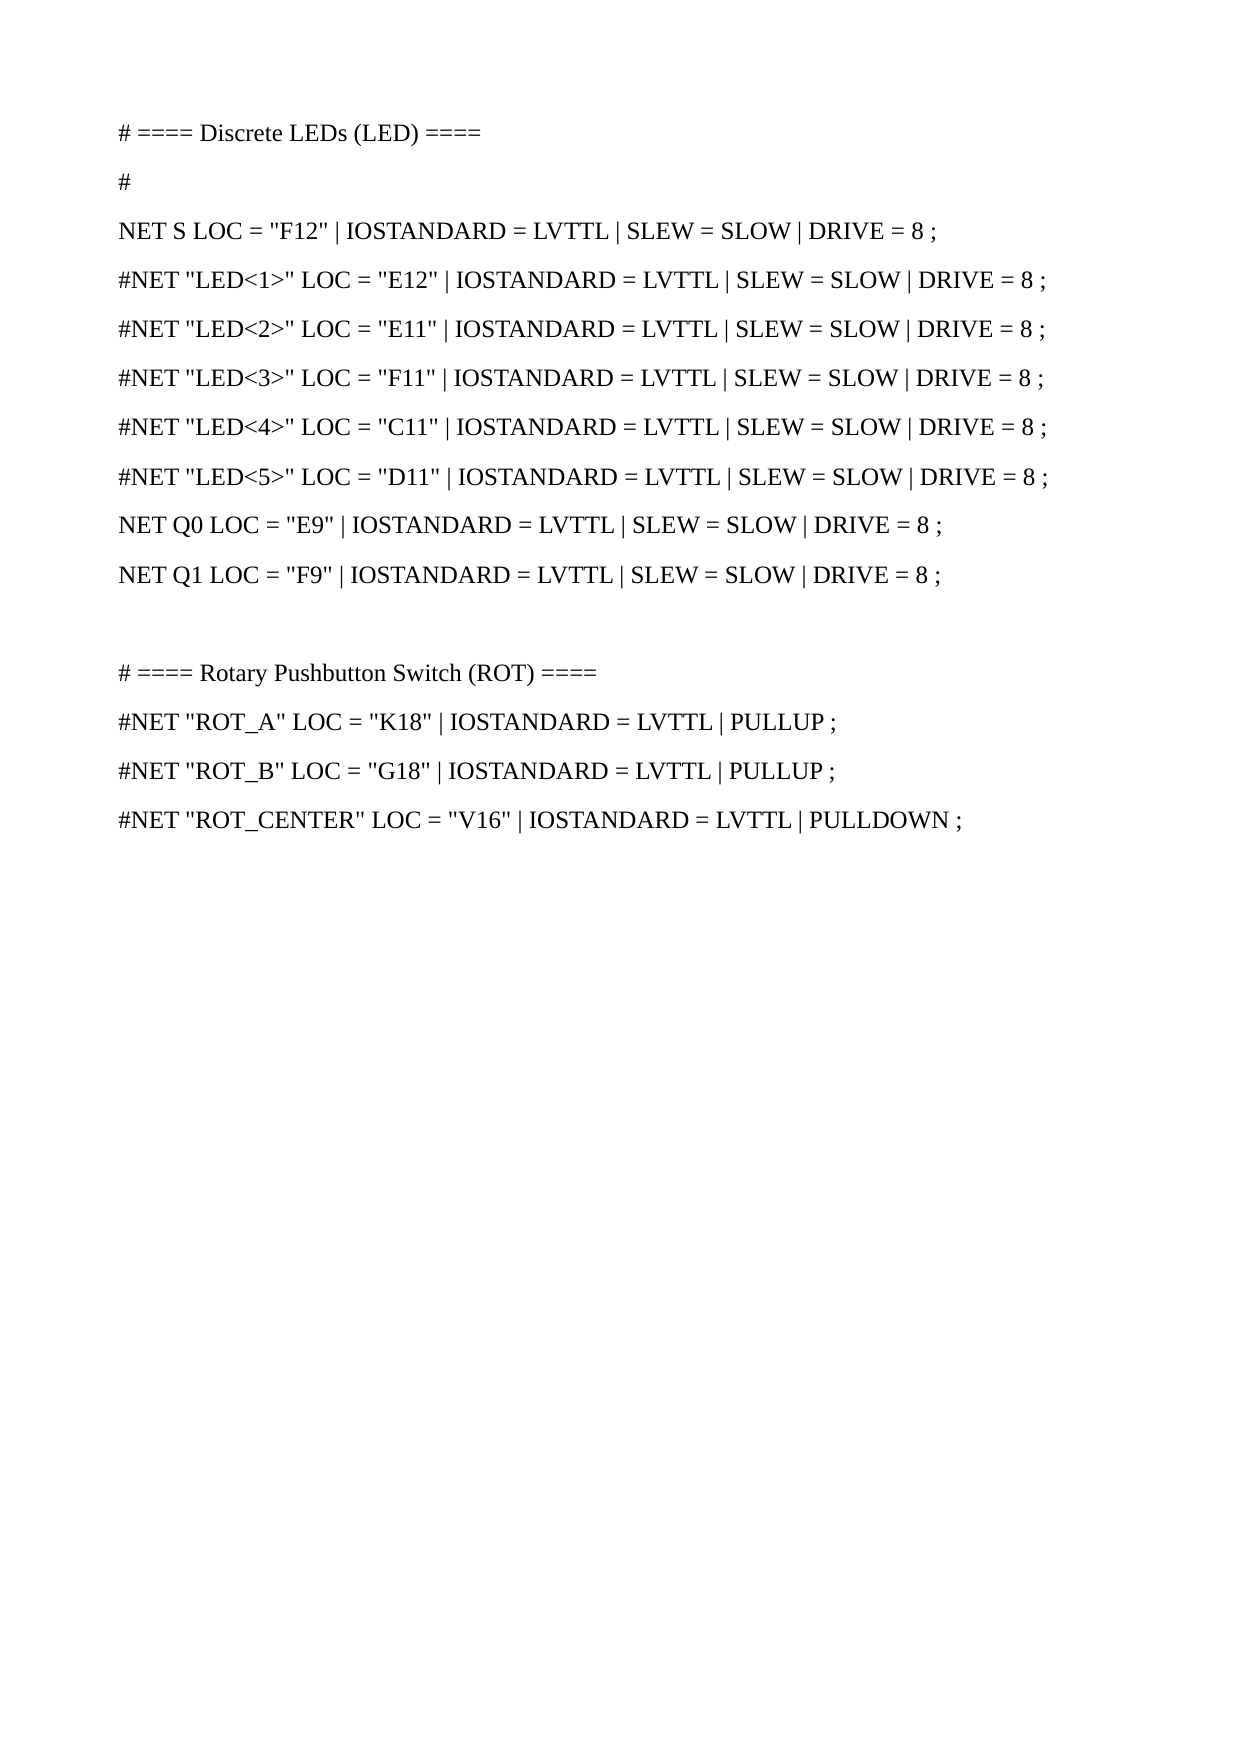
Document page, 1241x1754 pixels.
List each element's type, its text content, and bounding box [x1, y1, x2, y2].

text #NET "ROT_B" LOC = "G18" | IOSTANDARD = LVTTL | PULLUP ; [118, 756, 1122, 785]
text NET S LOC = "F12" | IOSTANDARD = LVTTL | SLEW = SLOW | DRIVE = 8 ; [118, 216, 1122, 245]
text # ==== Rotary Pushbutton Switch (ROT) ==== [118, 658, 1122, 687]
text #NET "LED<5>" LOC = "D11" | IOSTANDARD = LVTTL | SLEW = SLOW | DRIVE = 8 ; [118, 462, 1122, 490]
text #NET "ROT_CENTER" LOC = "V16" | IOSTANDARD = LVTTL | PULLDOWN ; [118, 805, 1122, 834]
text #NET "LED<4>" LOC = "C11" | IOSTANDARD = LVTTL | SLEW = SLOW | DRIVE = 8 ; [118, 412, 1122, 441]
text #NET "LED<1>" LOC = "E12" | IOSTANDARD = LVTTL | SLEW = SLOW | DRIVE = 8 ; [118, 265, 1122, 294]
text #NET "ROT_A" LOC = "K18" | IOSTANDARD = LVTTL | PULLUP ; [118, 707, 1122, 736]
text # ==== Discrete LEDs (LED) ==== [118, 118, 1122, 147]
text #NET "LED<3>" LOC = "F11" | IOSTANDARD = LVTTL | SLEW = SLOW | DRIVE = 8 ; [118, 363, 1122, 392]
text # [118, 167, 1122, 196]
text NET Q1 LOC = "F9" | IOSTANDARD = LVTTL | SLEW = SLOW | DRIVE = 8 ; [118, 560, 1122, 588]
text NET Q0 LOC = "E9" | IOSTANDARD = LVTTL | SLEW = SLOW | DRIVE = 8 ; [118, 511, 1122, 539]
text #NET "LED<2>" LOC = "E11" | IOSTANDARD = LVTTL | SLEW = SLOW | DRIVE = 8 ; [118, 314, 1122, 343]
